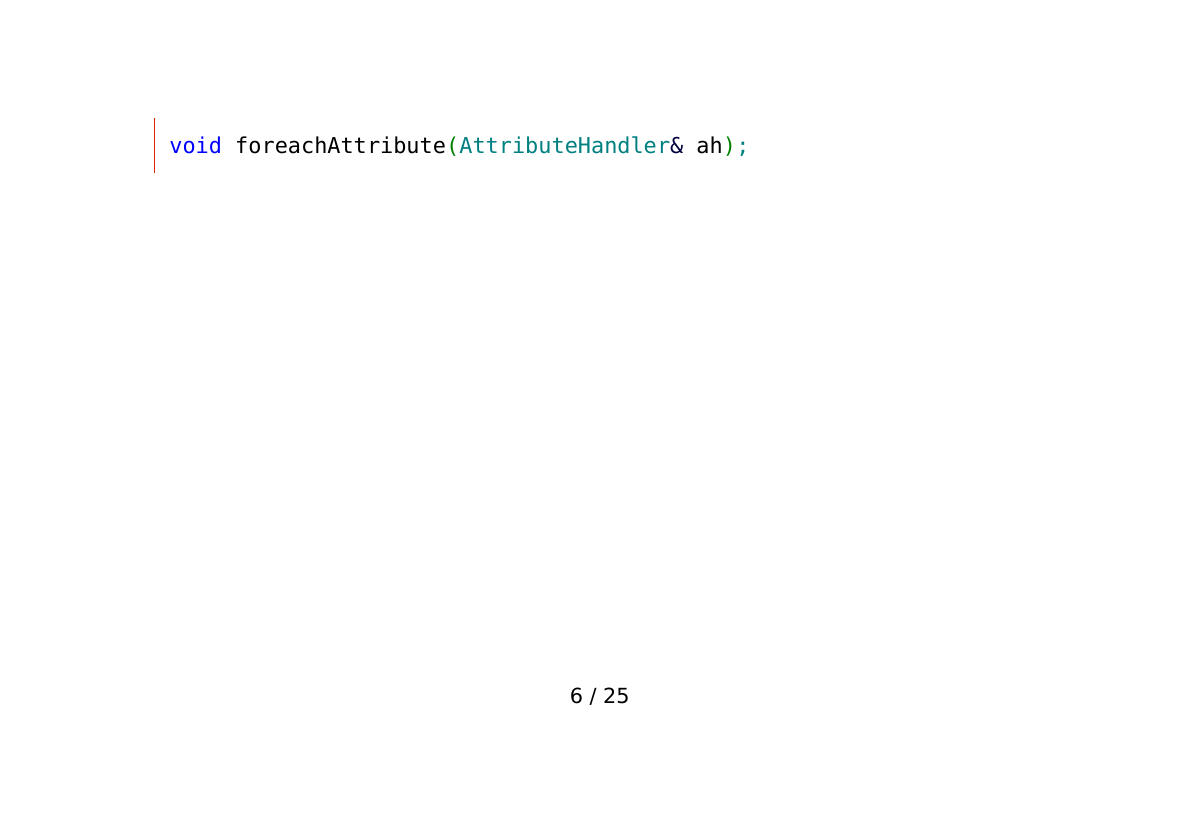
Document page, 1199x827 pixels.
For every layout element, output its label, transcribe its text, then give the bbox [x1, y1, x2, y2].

text void foreachAttribute(AttributeHandler& ah); [155, 118, 1081, 173]
